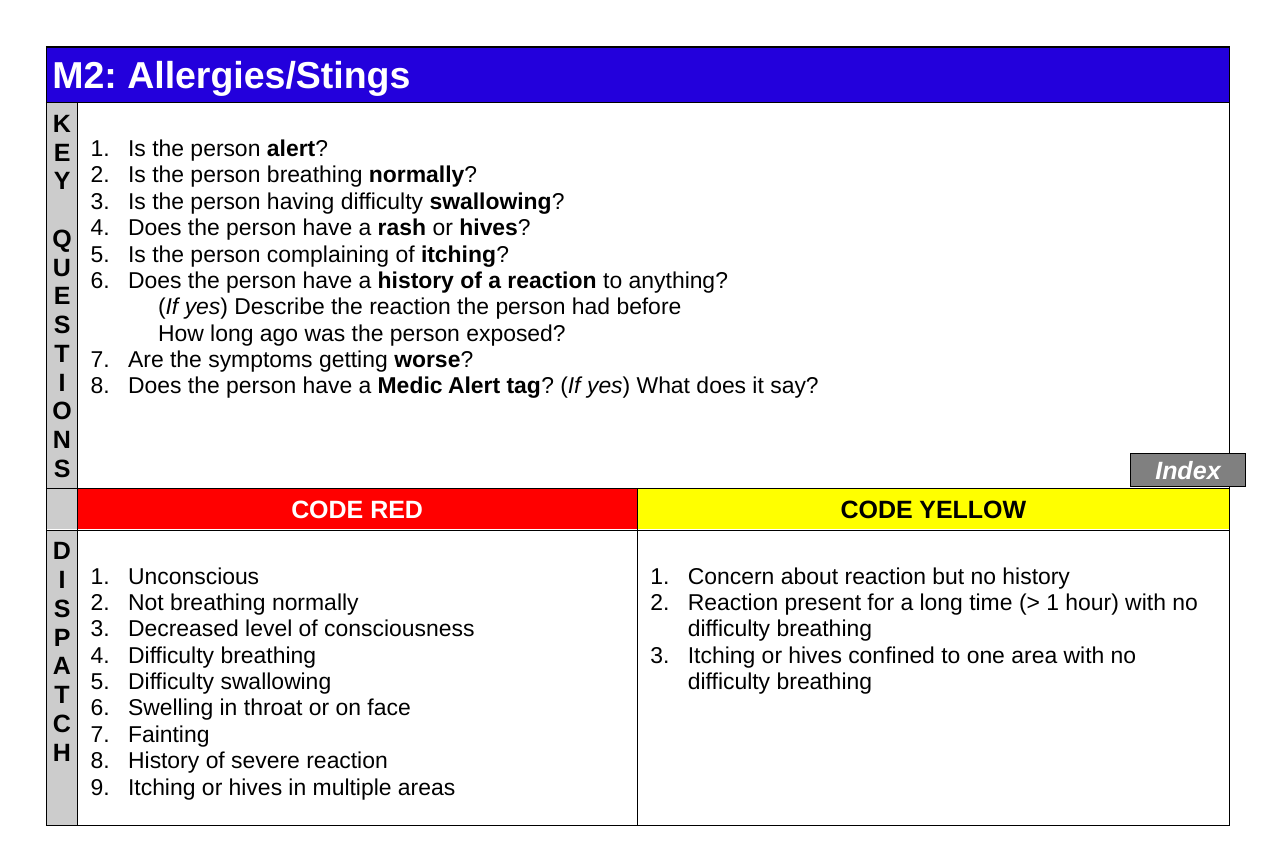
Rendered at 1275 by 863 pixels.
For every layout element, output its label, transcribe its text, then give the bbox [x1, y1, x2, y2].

table_header M2: Allergies/Stings [47, 48, 1229, 102]
table_cell [47, 489, 77, 529]
table_cell DISPATCH [47, 531, 77, 825]
table_cell KEY QUESTIONS [47, 103, 77, 488]
table_cell CODE RED [78, 489, 637, 529]
table_cell Unconscious Not breathing normally Decreased level of consciousness Difficulty breathing Difficulty swallowing Swelling in throat or on face Fainting History of severe reaction Itching or hives in multiple areas [78, 531, 637, 825]
table_cell Concern about reaction but no history Reaction present for a long time (> 1 hour) with no difficulty breathing Itching or hives confined to one area with no difficulty breathing [638, 531, 1229, 825]
table_cell Is the person alert? Is the person breathing normally? Is the person having difficulty swallowing? Does the person have a rash or hives? Is the person complaining of itching? Does the person have a history of a reaction to anything? (If yes) Describe the reaction the person had before How long ago was the person exposed? Are the symptoms getting worse? Does the person have a Medic Alert tag? (If yes) What does it say? [78, 103, 1229, 488]
table_cell CODE YELLOW [638, 489, 1229, 529]
